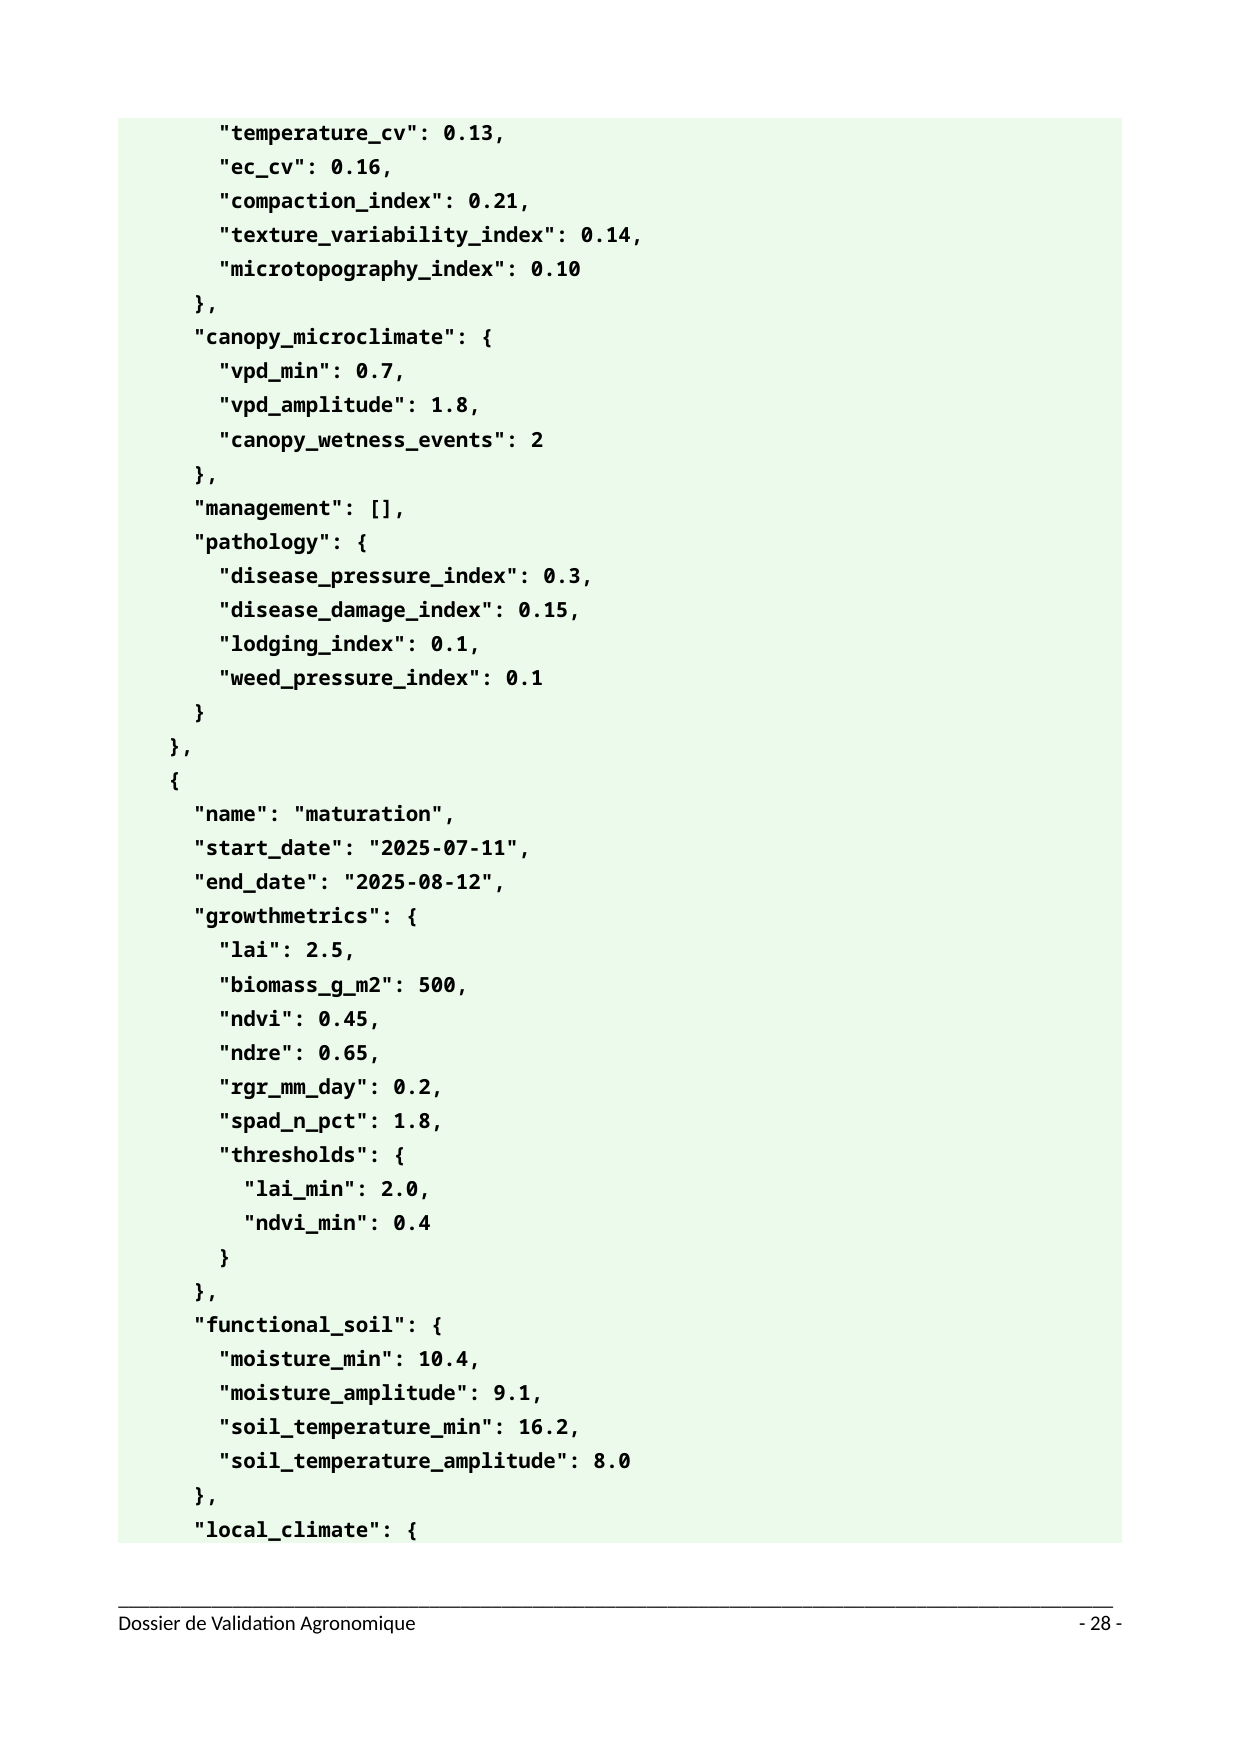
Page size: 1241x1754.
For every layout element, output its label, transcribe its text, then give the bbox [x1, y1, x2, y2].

text "spad_n_pct": 1.8, [118, 1106, 1122, 1134]
text "texture_variability_index": 0.14, [118, 220, 1122, 249]
text "rgr_mm_day": 0.2, [118, 1072, 1122, 1100]
text "ndre": 0.65, [118, 1038, 1122, 1066]
text "soil_temperature_amplitude": 8.0 [118, 1447, 1122, 1475]
text "canopy_wetness_events": 2 [118, 425, 1122, 453]
text "vpd_amplitude": 1.8, [118, 391, 1122, 419]
text "lai_min": 2.0, [118, 1174, 1122, 1202]
text "biomass_g_m2": 500, [118, 970, 1122, 998]
text "end_date": "2025-08-12", [118, 867, 1122, 896]
text "thresholds": { [118, 1140, 1122, 1168]
text "disease_pressure_index": 0.3, [118, 561, 1122, 589]
text }, [118, 459, 1122, 487]
text } [118, 697, 1122, 726]
text } [118, 1242, 1122, 1271]
text "temperature_cv": 0.13, [118, 118, 1122, 147]
text "vpd_min": 0.7, [118, 357, 1122, 385]
text "management": [], [118, 493, 1122, 521]
text "local_climate": { [118, 1515, 1122, 1543]
text "lai": 2.5, [118, 936, 1122, 964]
text "start_date": "2025-07-11", [118, 833, 1122, 862]
text "name": "maturation", [118, 799, 1122, 828]
text "lodging_index": 0.1, [118, 629, 1122, 657]
text }, [118, 288, 1122, 317]
text "disease_damage_index": 0.15, [118, 595, 1122, 623]
text }, [118, 1481, 1122, 1509]
text "compaction_index": 0.21, [118, 186, 1122, 215]
text "microtopography_index": 0.10 [118, 254, 1122, 283]
text "moisture_min": 10.4, [118, 1344, 1122, 1373]
text "moisture_amplitude": 9.1, [118, 1378, 1122, 1407]
text "soil_temperature_min": 16.2, [118, 1412, 1122, 1441]
text "pathology": { [118, 527, 1122, 555]
text { [118, 765, 1122, 794]
text "ndvi": 0.45, [118, 1004, 1122, 1032]
text "weed_pressure_index": 0.1 [118, 663, 1122, 692]
text "canopy_microclimate": { [118, 322, 1122, 351]
text "functional_soil": { [118, 1310, 1122, 1339]
text "ec_cv": 0.16, [118, 152, 1122, 181]
text }, [118, 731, 1122, 760]
text }, [118, 1276, 1122, 1305]
text "ndvi_min": 0.4 [118, 1208, 1122, 1237]
text "growthmetrics": { [118, 902, 1122, 930]
